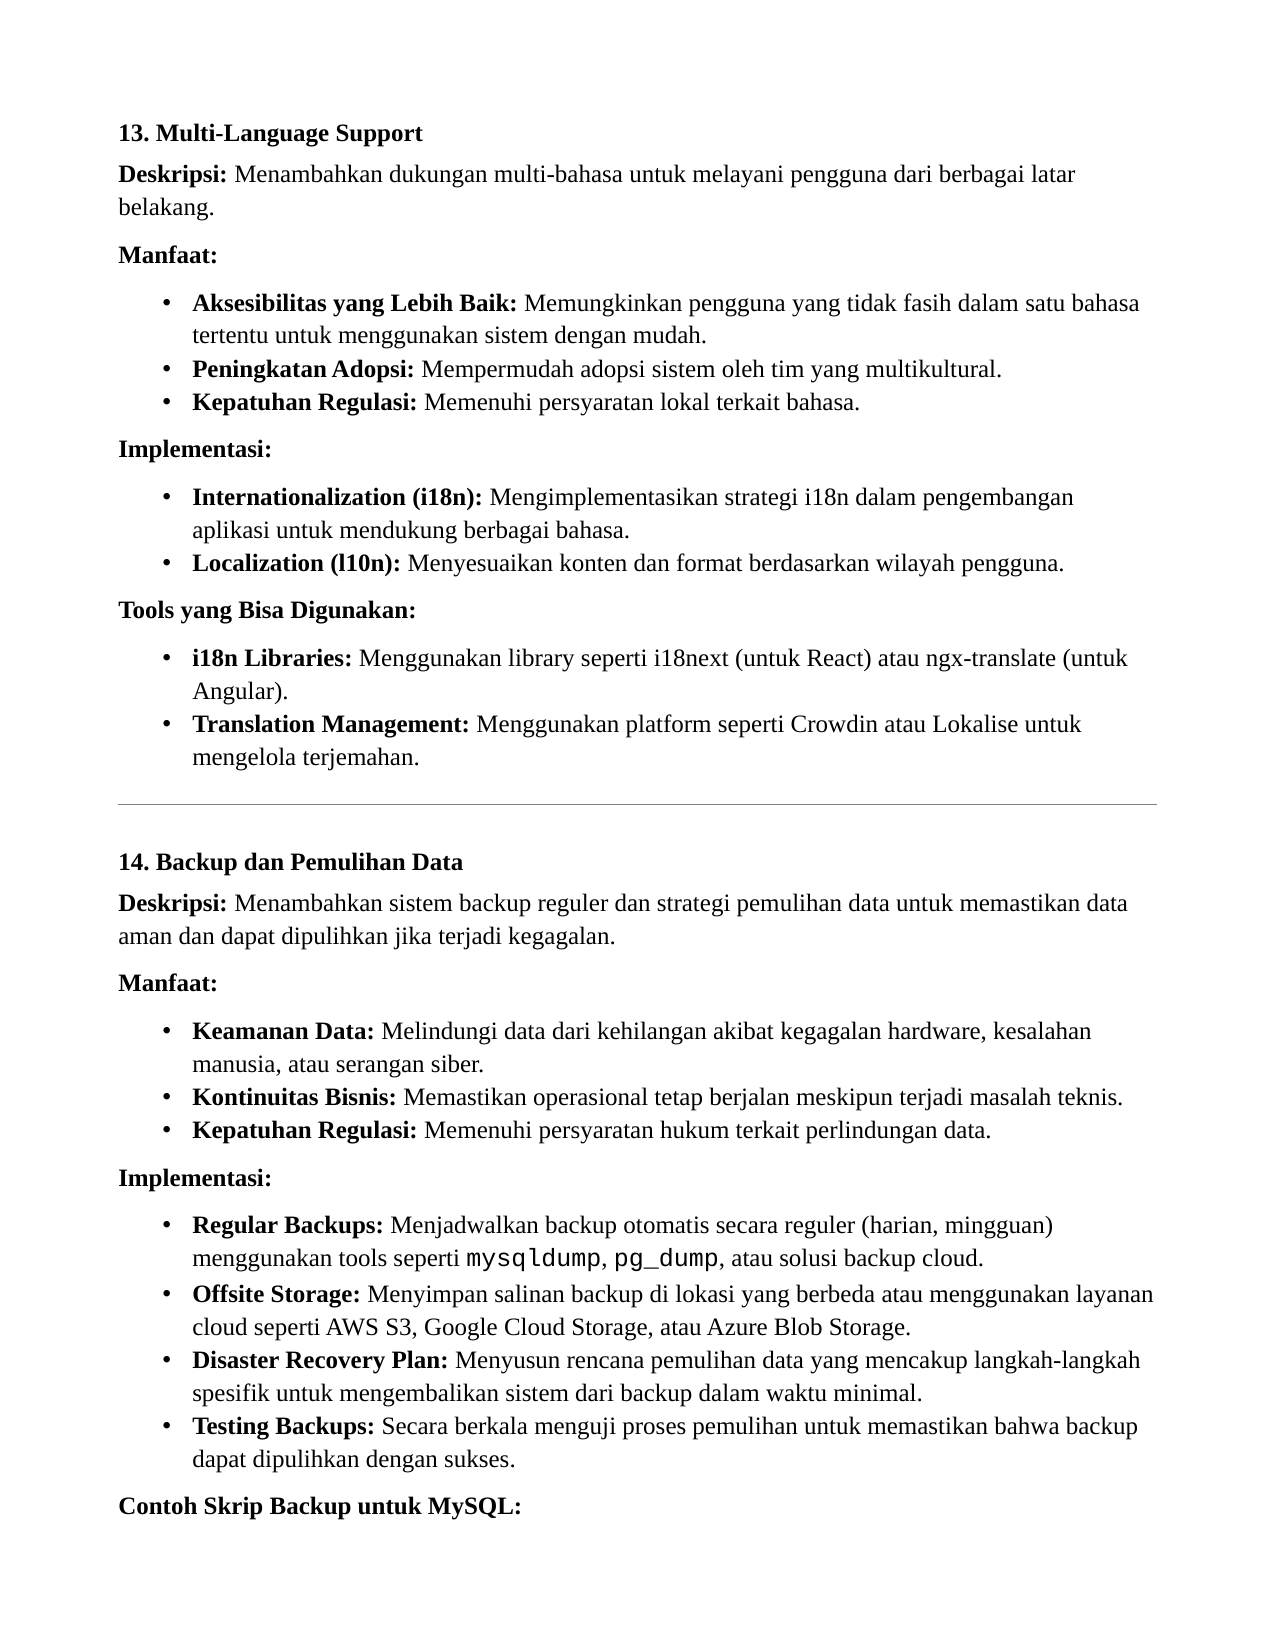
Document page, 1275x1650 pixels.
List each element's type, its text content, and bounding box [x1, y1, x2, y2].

text Implementasi: [118, 434, 1157, 463]
text Deskripsi: Menambahkan dukungan multi-bahasa untuk melayani pengguna dari berbagai latar belakang. [118, 159, 1157, 221]
text Implementasi: [118, 1163, 1157, 1191]
list Internationalization (i18n): Mengimplementasikan strategi i18n dalam pengembangan aplikasi untuk mendukung berbagai bahasa. [162, 482, 1157, 544]
list Kontinuitas Bisnis: Memastikan operasional tetap berjalan meskipun terjadi masalah teknis. [162, 1082, 1157, 1111]
list Kepatuhan Regulasi: Memenuhi persyaratan hukum terkait perlindungan data. [162, 1115, 1157, 1144]
list Disaster Recovery Plan: Menyusun rencana pemulihan data yang mencakup langkah-langkah spesifik untuk mengembalikan sistem dari backup dalam waktu minimal. [162, 1345, 1157, 1407]
text Deskripsi: Menambahkan sistem backup reguler dan strategi pemulihan data untuk memastikan data aman dan dapat dipulihkan jika terjadi kegagalan. [118, 888, 1157, 949]
text Manfaat: [118, 240, 1157, 269]
list Regular Backups: Menjadwalkan backup otomatis secara reguler (harian, mingguan) menggunakan tools seperti mysqldump, pg_dump, atau solusi backup cloud. [162, 1210, 1157, 1274]
list i18n Libraries: Menggunakan library seperti i18next (untuk React) atau ngx-translate (untuk Angular). [162, 643, 1157, 705]
text Contoh Skrip Backup untuk MySQL: [118, 1491, 1157, 1520]
list Aksesibilitas yang Lebih Baik: Memungkinkan pengguna yang tidak fasih dalam satu bahasa tertentu untuk menggunakan sistem dengan mudah. [162, 288, 1157, 349]
list Peningkatan Adopsi: Mempermudah adopsi sistem oleh tim yang multikultural. [162, 354, 1157, 382]
list Offsite Storage: Menyimpan salinan backup di lokasi yang berbeda atau menggunakan layanan cloud seperti AWS S3, Google Cloud Storage, atau Azure Blob Storage. [162, 1279, 1157, 1341]
list Localization (l10n): Menyesuaikan konten dan format berdasarkan wilayah pengguna. [162, 548, 1157, 577]
list Testing Backups: Secara berkala menguji proses pemulihan untuk memastikan bahwa backup dapat dipulihkan dengan sukses. [162, 1411, 1157, 1473]
list Keamanan Data: Melindungi data dari kehilangan akibat kegagalan hardware, kesalahan manusia, atau serangan siber. [162, 1016, 1157, 1078]
subtitle 14. Backup dan Pemulihan Data [118, 847, 1157, 875]
subtitle 13. Multi-Language Support [118, 118, 1157, 147]
list Kepatuhan Regulasi: Memenuhi persyaratan lokal terkait bahasa. [162, 387, 1157, 415]
list Translation Management: Menggunakan platform seperti Crowdin atau Lokalise untuk mengelola terjemahan. [162, 709, 1157, 771]
text Manfaat: [118, 968, 1157, 997]
text Tools yang Bisa Digunakan: [118, 596, 1157, 624]
